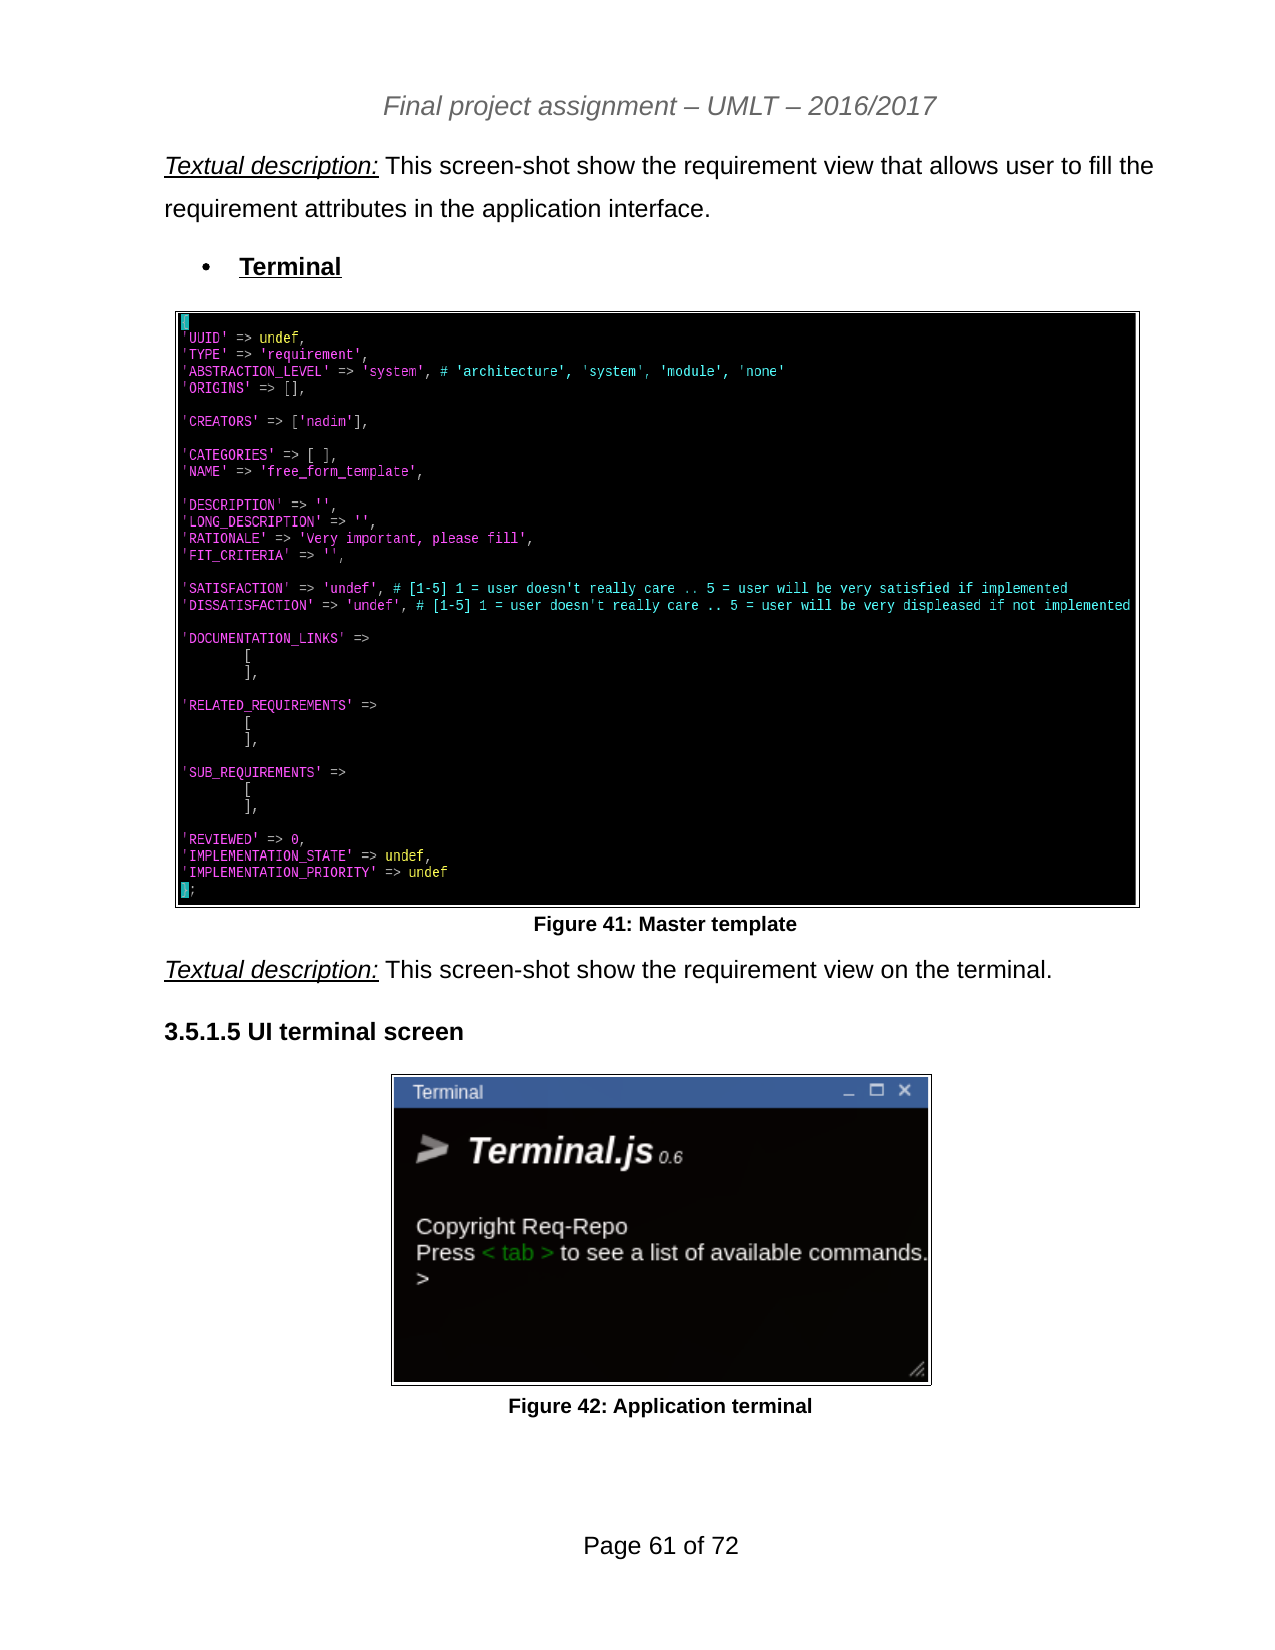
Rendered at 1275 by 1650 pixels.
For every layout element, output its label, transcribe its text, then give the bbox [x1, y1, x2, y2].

picture [178, 313, 1136, 905]
text Textual description: This screen-shot show the requirement view that allows user to fill the requirement attributes in the application interface. [164, 151, 1158, 223]
text Textual description: This screen-shot show the requirement view on the terminal. [164, 956, 1158, 984]
list Terminal [202, 252, 1158, 281]
text Figure 41: Master template [164, 301, 1158, 936]
picture [393, 1077, 929, 1382]
text Figure 42: Application terminal [164, 1058, 1158, 1419]
subtitle 3.5.1.5 UI terminal screen [164, 1017, 1158, 1046]
